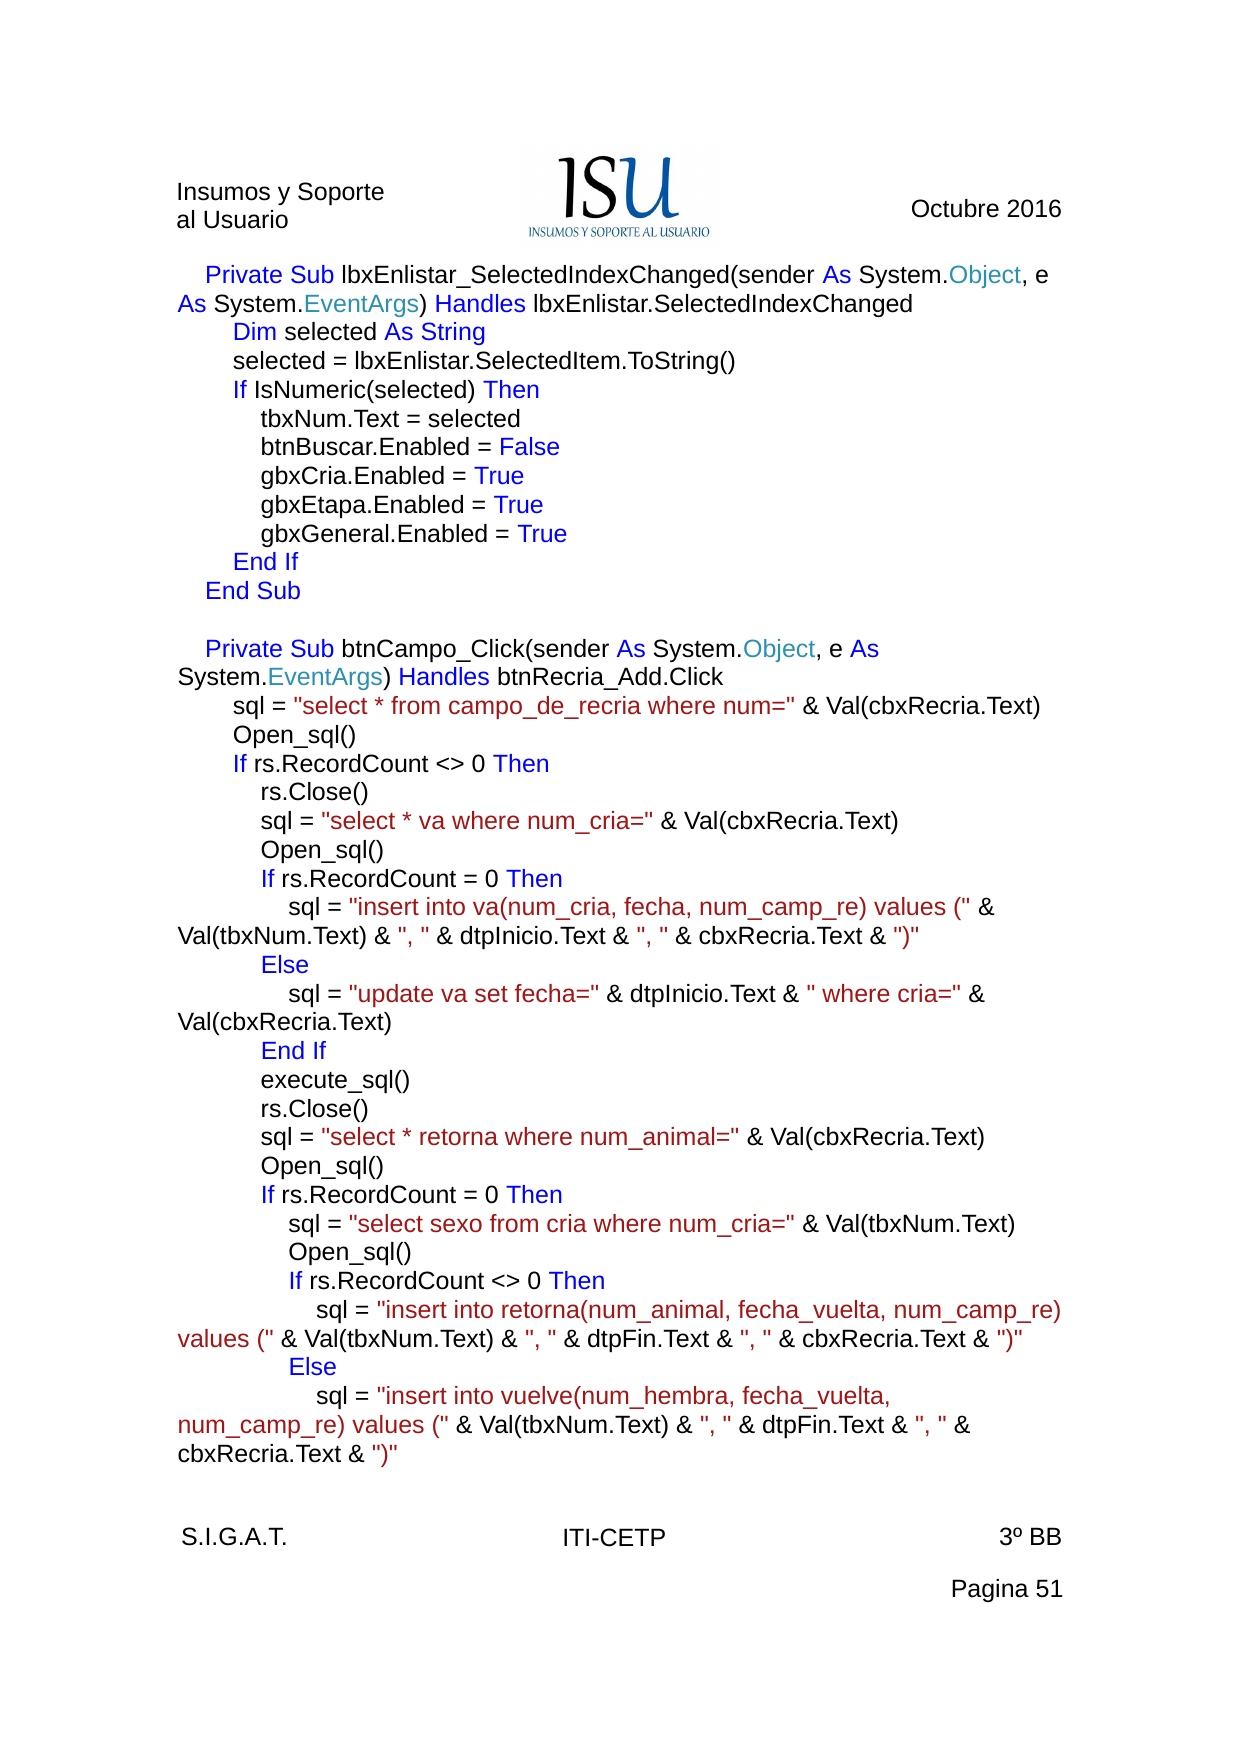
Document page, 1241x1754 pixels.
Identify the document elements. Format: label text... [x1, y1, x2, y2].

text End If [177, 1036, 1063, 1065]
text Else [177, 950, 1063, 978]
text sql = "insert into vuelve(num_hembra, fecha_vuelta, num_camp_re) values (" & Val(tbxNum.Text) & ", " & dtpFin.Text & ", " & cbxRecria.Text & ")" [177, 1381, 1063, 1467]
text Open_sql() [177, 720, 1063, 748]
text Open_sql() [177, 1151, 1063, 1180]
text Else [177, 1352, 1063, 1381]
text sql = "select sexo from cria where num_cria=" & Val(tbxNum.Text) [177, 1208, 1063, 1237]
text sql = "select * retorna where num_animal=" & Val(cbxRecria.Text) [177, 1122, 1063, 1151]
text sql = "select * from campo_de_recria where num=" & Val(cbxRecria.Text) [177, 691, 1063, 720]
text tbxNum.Text = selected [177, 403, 1063, 432]
text sql = "update va set fecha=" & dtpInicio.Text & " where cria=" & Val(cbxRecria.Text) [177, 978, 1063, 1036]
text gbxEtapa.Enabled = True [177, 490, 1063, 518]
text sql = "insert into va(num_cria, fecha, num_camp_re) values (" & Val(tbxNum.Text) & ", " & dtpInicio.Text & ", " & cbxRecria.Text & ")" [177, 892, 1063, 950]
text If rs.RecordCount <> 0 Then [177, 1266, 1063, 1295]
text End If [177, 547, 1063, 576]
text Open_sql() [177, 835, 1063, 863]
picture [517, 138, 723, 252]
text rs.Close() [177, 1093, 1063, 1122]
text End Sub [177, 576, 1063, 605]
text Open_sql() [177, 1237, 1063, 1266]
text Dim selected As String [177, 317, 1063, 346]
text If IsNumeric(selected) Then [177, 375, 1063, 403]
text selected = lbxEnlistar.SelectedItem.ToString() [177, 346, 1063, 375]
text sql = "insert into retorna(num_animal, fecha_vuelta, num_camp_re) values (" & Val(tbxNum.Text) & ", " & dtpFin.Text & ", " & cbxRecria.Text & ")" [177, 1295, 1063, 1352]
text execute_sql() [177, 1065, 1063, 1093]
text If rs.RecordCount <> 0 Then [177, 748, 1063, 777]
text sql = "select * va where num_cria=" & Val(cbxRecria.Text) [177, 806, 1063, 835]
text btnBuscar.Enabled = False [177, 432, 1063, 461]
text gbxCria.Enabled = True [177, 461, 1063, 490]
text rs.Close() [177, 777, 1063, 806]
text gbxGeneral.Enabled = True [177, 518, 1063, 547]
text If rs.RecordCount = 0 Then [177, 863, 1063, 892]
text Private Sub btnCampo_Click(sender As System.Object, e As System.EventArgs) Handles btnRecria_Add.Click [177, 633, 1063, 691]
text If rs.RecordCount = 0 Then [177, 1180, 1063, 1208]
text Private Sub lbxEnlistar_SelectedIndexChanged(sender As System.Object, e As System.EventArgs) Handles lbxEnlistar.SelectedIndexChanged [177, 260, 1063, 317]
